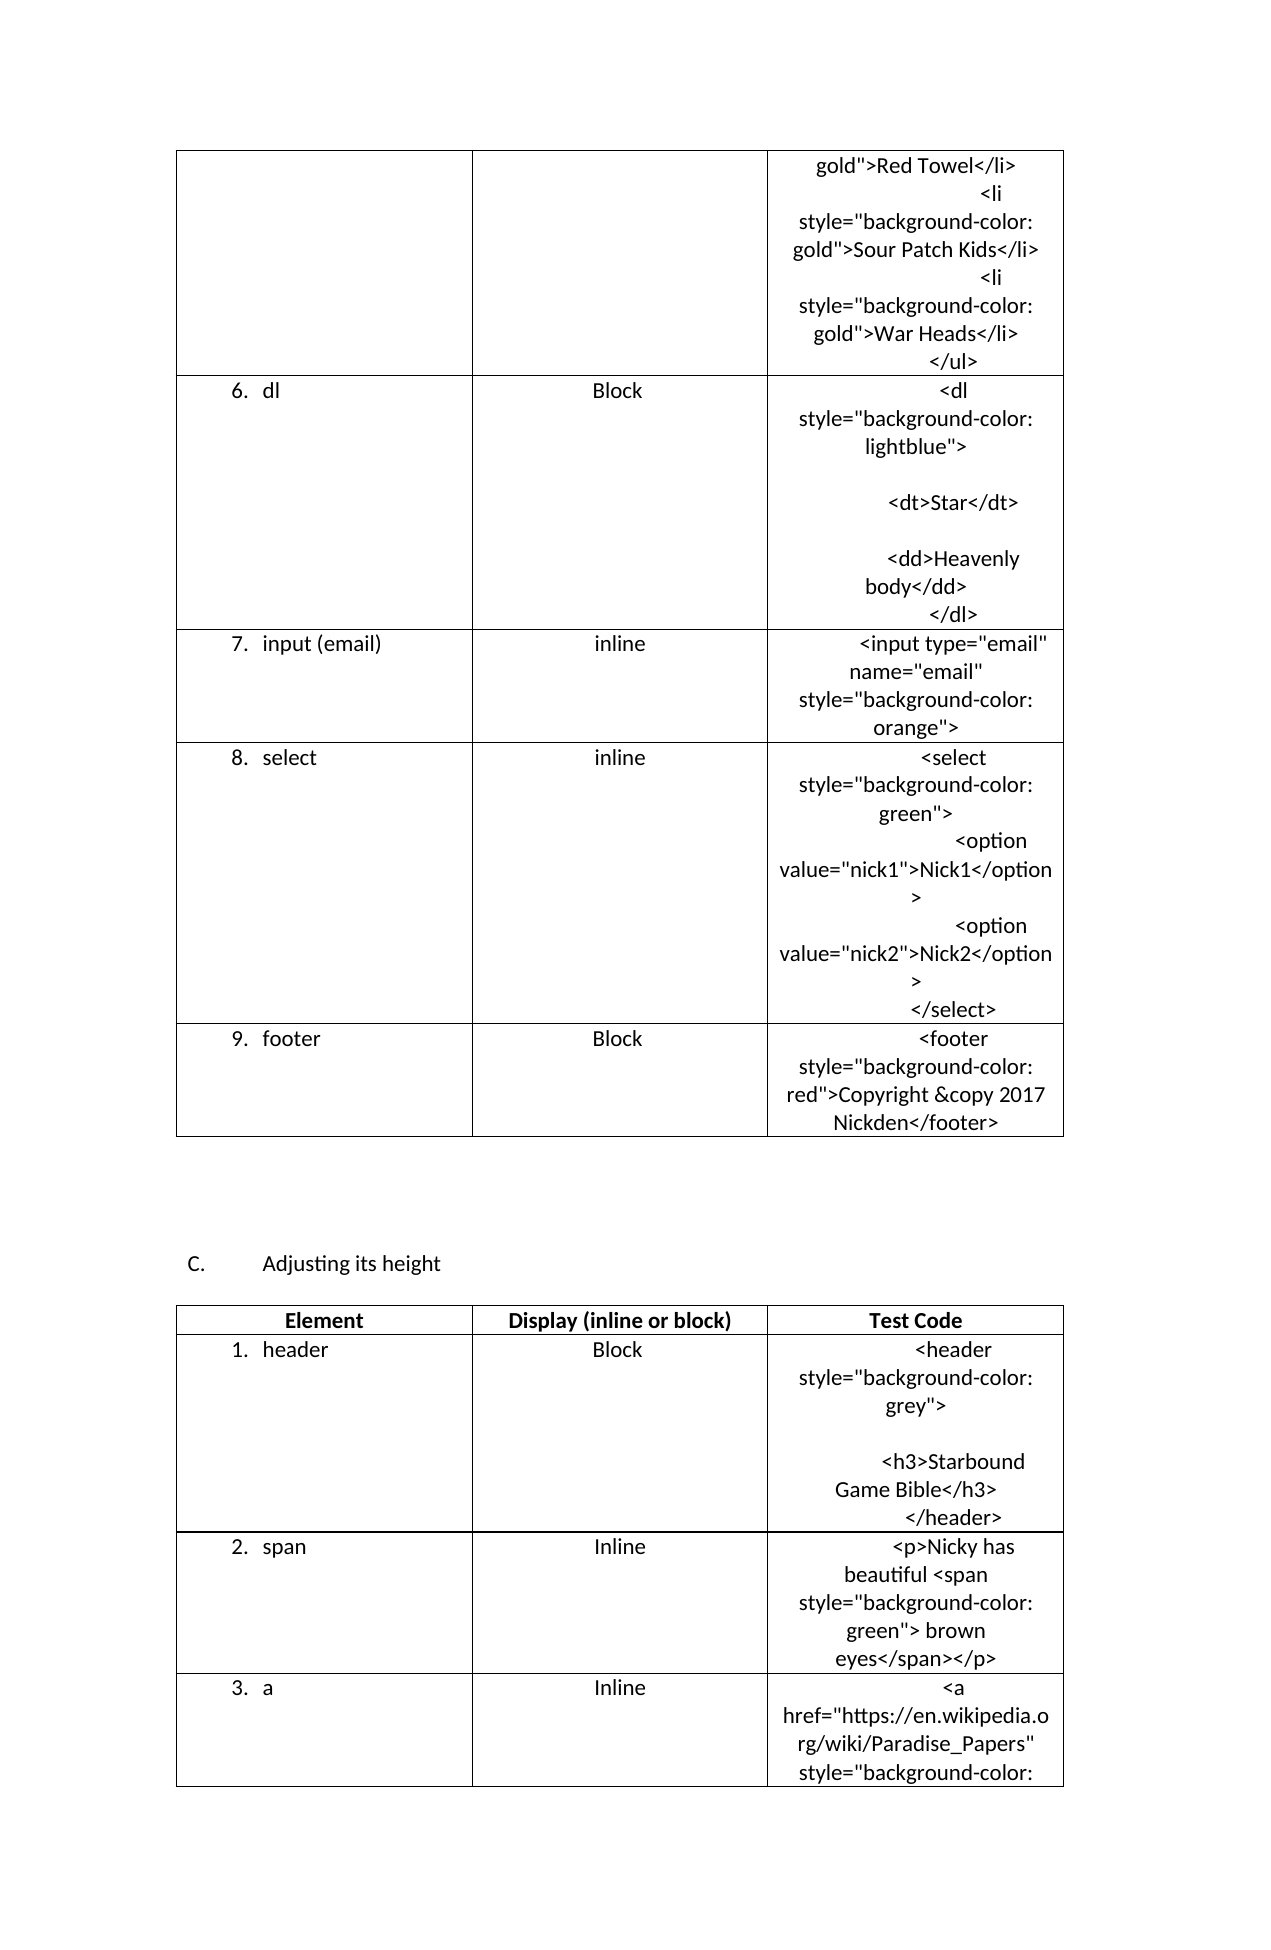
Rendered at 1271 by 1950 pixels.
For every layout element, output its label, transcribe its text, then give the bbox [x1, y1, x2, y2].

table_cell inline [473, 743, 767, 1023]
table_cell Block [473, 1335, 767, 1531]
table_cell Block [473, 1024, 767, 1136]
table_cell Block [473, 376, 767, 628]
table_cell <dl style="background-color: lightblue"> <dt>Star</dt> <dd>Heavenly body</dd> </dl> [768, 376, 779, 628]
table_cell dl [177, 376, 472, 628]
table_cell <header style="background-color: grey"> <h3>Starbound Game Bible</h3> </header> [1053, 1335, 1063, 1531]
table_cell select [177, 743, 472, 1023]
table_cell Inline [473, 1674, 767, 1786]
table_cell Inline [473, 1533, 767, 1672]
table_header Test Code [768, 1306, 779, 1334]
table_cell a [177, 1674, 472, 1786]
table_cell footer [177, 1024, 472, 1136]
table_header Element [461, 1306, 472, 1334]
table_header Element [177, 1306, 188, 1334]
table_cell input (email) [177, 630, 472, 742]
table_header Test Code [1053, 1306, 1063, 1334]
table_cell <dl style="background-color: lightblue"> <dt>Star</dt> <dd>Heavenly body</dd> </dl> [1053, 376, 1063, 628]
table_cell <select style="background-color: green"> <option value="nick1">Nick1</option> <option value="nick2">Nick2</option> </select> [1053, 743, 1063, 1023]
table_cell <select style="background-color: green"> <option value="nick1">Nick1</option> <option value="nick2">Nick2</option> </select> [768, 743, 779, 1023]
table_cell <header style="background-color: grey"> <h3>Starbound Game Bible</h3> </header> [768, 1335, 779, 1531]
list Adjusting its height [187, 1249, 1083, 1277]
table_cell span [177, 1533, 472, 1672]
table_cell header [177, 1335, 472, 1531]
table_cell inline [473, 630, 767, 742]
table_cell [473, 151, 767, 375]
table_cell [177, 151, 472, 375]
